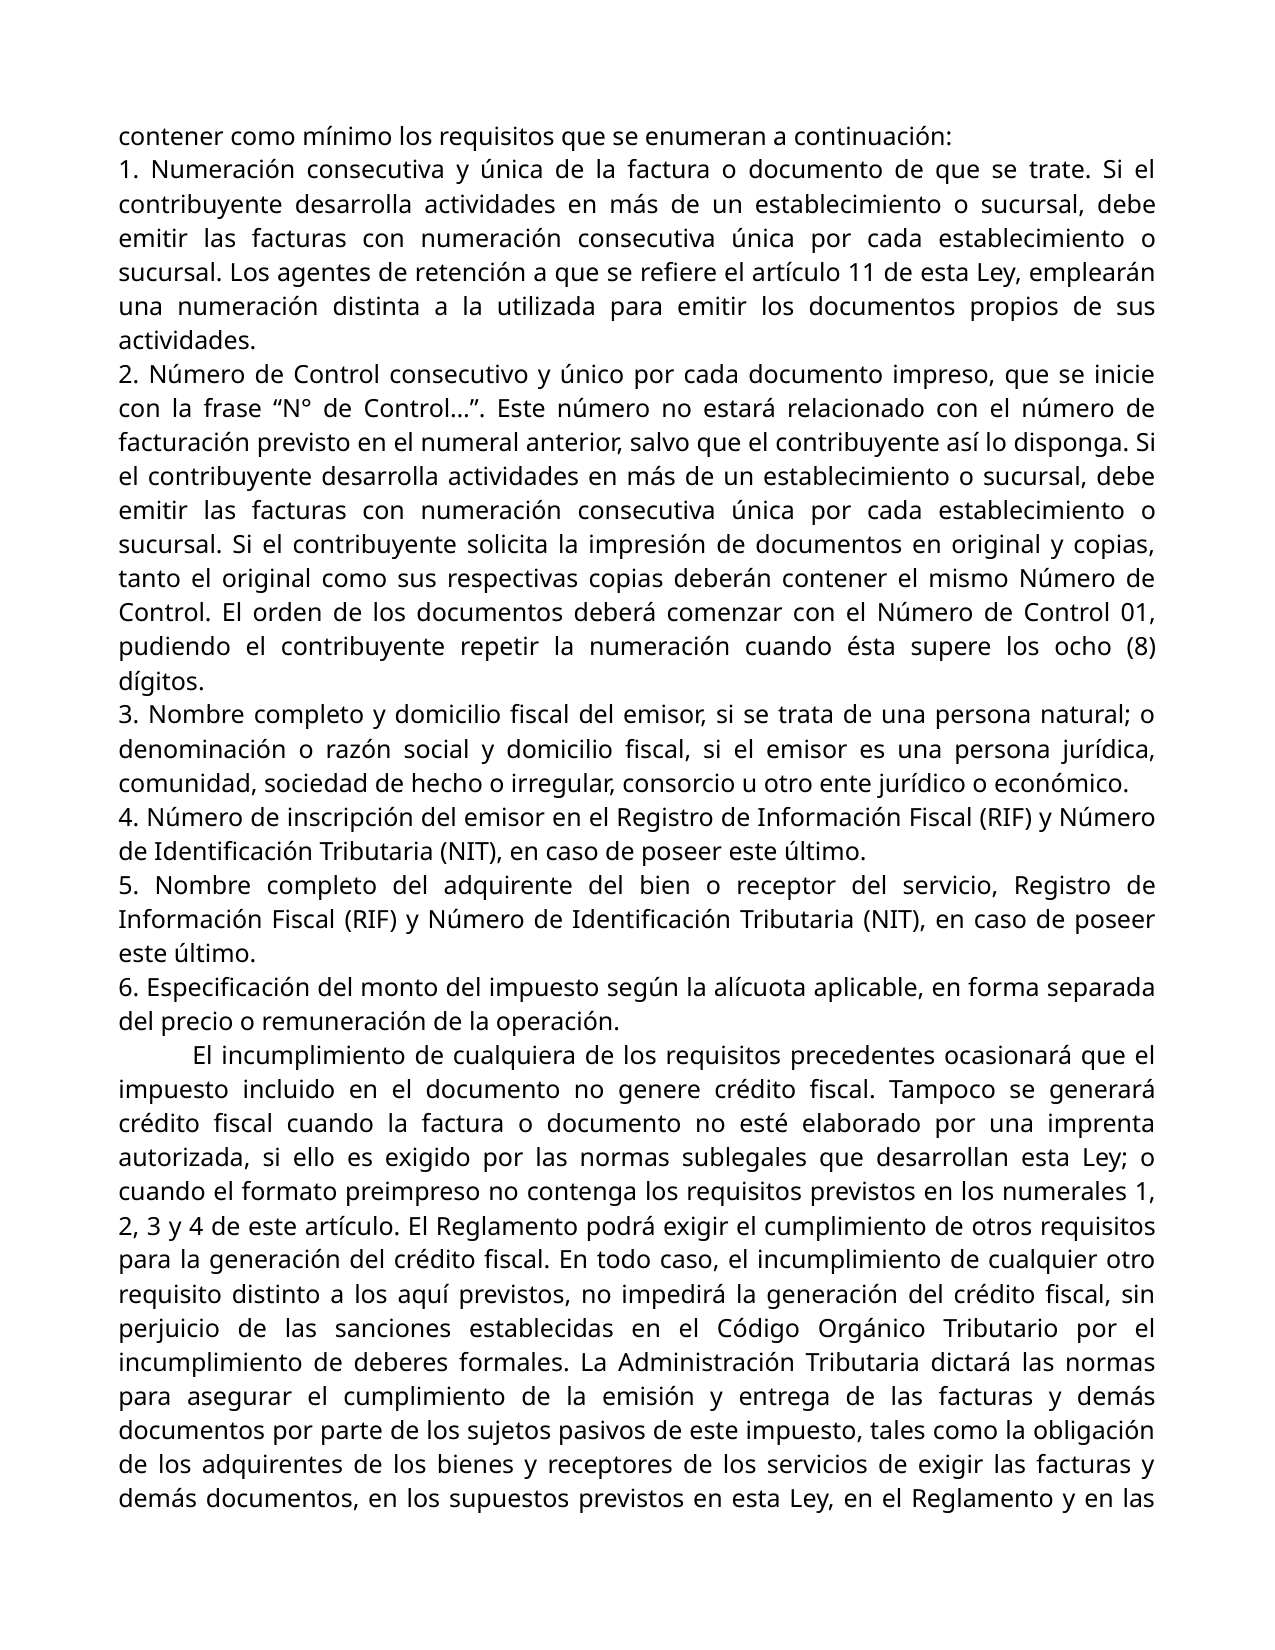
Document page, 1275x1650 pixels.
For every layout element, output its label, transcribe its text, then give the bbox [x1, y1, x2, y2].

text 6. Especificación del monto del impuesto según la alícuota aplicable, en forma separada del precio o remuneración de la operación. [118, 970, 1157, 1038]
text 4. Número de inscripción del emisor en el Registro de Información Fiscal (RIF) y Número de Identificación Tributaria (NIT), en caso de poseer este último. [118, 799, 1157, 867]
text 2. Número de Control consecutivo y único por cada documento impreso, que se inicie con la frase “N° de Control…”. Este número no estará relacionado con el número de facturación previsto en el numeral anterior, salvo que el contribuyente así lo disponga. Si el contribuyente desarrolla actividades en más de un establecimiento o sucursal, debe emitir las facturas con numeración consecutiva única por cada establecimiento o sucursal. Si el contribuyente solicita la impresión de documentos en original y copias, tanto el original como sus respectivas copias deberán contener el mismo Número de Control. El orden de los documentos deberá comenzar con el Número de Control 01, pudiendo el contribuyente repetir la numeración cuando ésta supere los ocho (8) dígitos. [118, 357, 1157, 697]
text contener como mínimo los requisitos que se enumeran a continuación: [118, 118, 1157, 152]
text 5. Nombre completo del adquirente del bien o receptor del servicio, Registro de Información Fiscal (RIF) y Número de Identificación Tributaria (NIT), en caso de poseer este último. [118, 867, 1157, 970]
text El incumplimiento de cualquiera de los requisitos precedentes ocasionará que el impuesto incluido en el documento no genere crédito fiscal. Tampoco se generará crédito fiscal cuando la factura o documento no esté elaborado por una imprenta autorizada, si ello es exigido por las normas sublegales que desarrollan esta Ley; o cuando el formato preimpreso no contenga los requisitos previstos en los numerales 1, 2, 3 y 4 de este artículo. El Reglamento podrá exigir el cumplimiento de otros requisitos para la generación del crédito fiscal. En todo caso, el incumplimiento de cualquier otro requisito distinto a los aquí previstos, no impedirá la generación del crédito fiscal, sin perjuicio de las sanciones establecidas en el Código Orgánico Tributario por el incumplimiento de deberes formales. La Administración Tributaria dictará las normas para asegurar el cumplimiento de la emisión y entrega de las facturas y demás documentos por parte de los sujetos pasivos de este impuesto, tales como la obligación de los adquirentes de los bienes y receptores de los servicios de exigir las facturas y demás documentos, en los supuestos previstos en esta Ley, en el Reglamento y en las [118, 1038, 1157, 1515]
text 3. Nombre completo y domicilio fiscal del emisor, si se trata de una persona natural; o denominación o razón social y domicilio fiscal, si el emisor es una persona jurídica, comunidad, sociedad de hecho o irregular, consorcio u otro ente jurídico o económico. [118, 697, 1157, 799]
text 1. Numeración consecutiva y única de la factura o documento de que se trate. Si el contribuyente desarrolla actividades en más de un establecimiento o sucursal, debe emitir las facturas con numeración consecutiva única por cada establecimiento o sucursal. Los agentes de retención a que se refiere el artículo 11 de esta Ley, emplearán una numeración distinta a la utilizada para emitir los documentos propios de sus actividades. [118, 152, 1157, 357]
